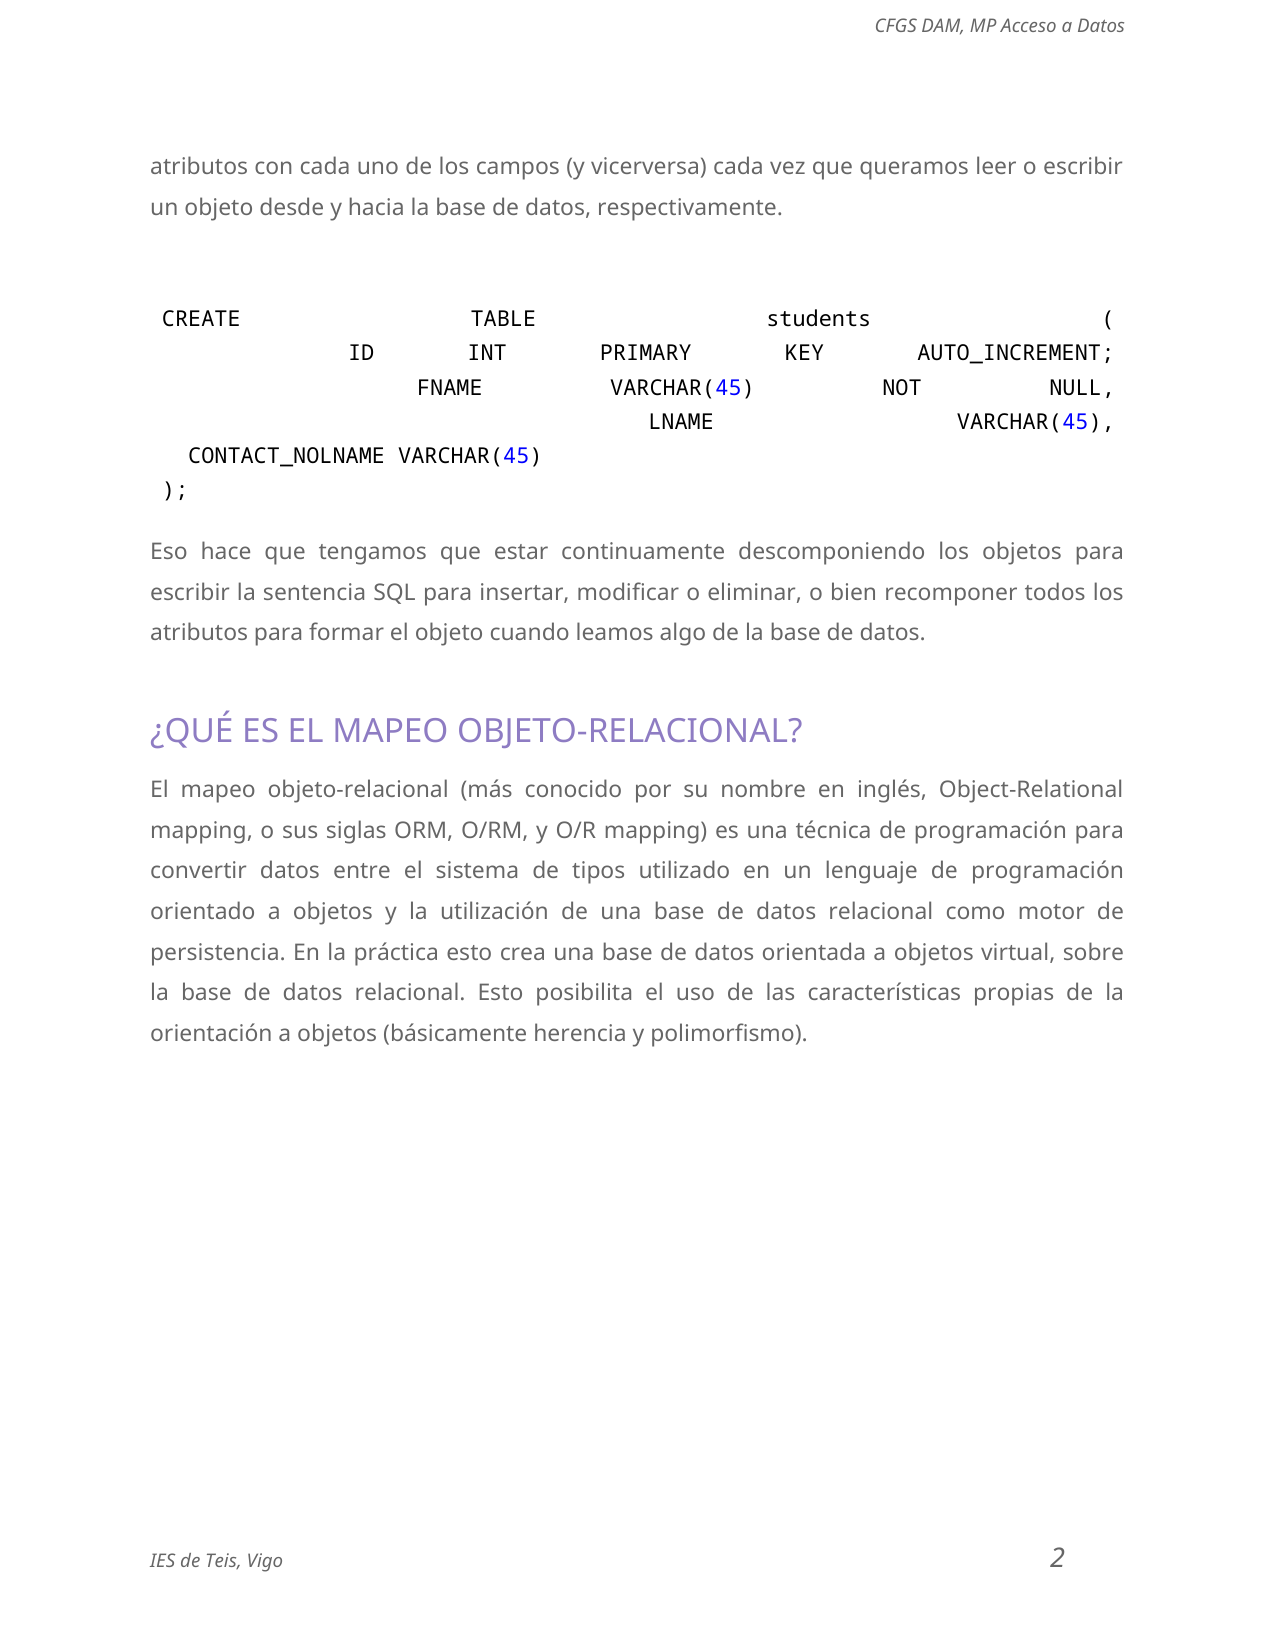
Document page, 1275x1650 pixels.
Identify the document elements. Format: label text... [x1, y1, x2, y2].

text Eso hace que tengamos que estar continuamente descomponiendo los objetos para escribir la sentencia SQL para insertar, modificar o eliminar, o bien recomponer todos los atributos para formar el objeto cuando leamos algo de la base de datos. [150, 535, 1125, 647]
table_header CREATE TABLE students ( ID INT PRIMARY KEY AUTO_INCREMENT; FNAME VARCHAR(45) NOT NULL, LNAME VARCHAR(45), CONTACT_NOLNAME VARCHAR(45) ); [151, 293, 1125, 514]
text El mapeo objeto-relacional (más conocido por su nombre en inglés, Object-Relational mapping, o sus siglas ORM, O/RM, y O/R mapping) es una técnica de programación para convertir datos entre el sistema de tipos utilizado en un lenguaje de programación orientado a objetos y la utilización de una base de datos relacional como motor de persistencia. En la práctica esto crea una base de datos orientada a objetos virtual, sobre la base de datos relacional. Esto posibilita el uso de las características propias de la orientación a objetos (básicamente herencia y polimorfismo). [150, 773, 1125, 1048]
subtitle ¿QUÉ ES EL MAPEO OBJETO-RELACIONAL? [150, 707, 1125, 752]
text atributos con cada uno de los campos (y vicerversa) cada vez que queramos leer o escribir un objeto desde y hacia la base de datos, respectivamente. [150, 150, 1125, 222]
